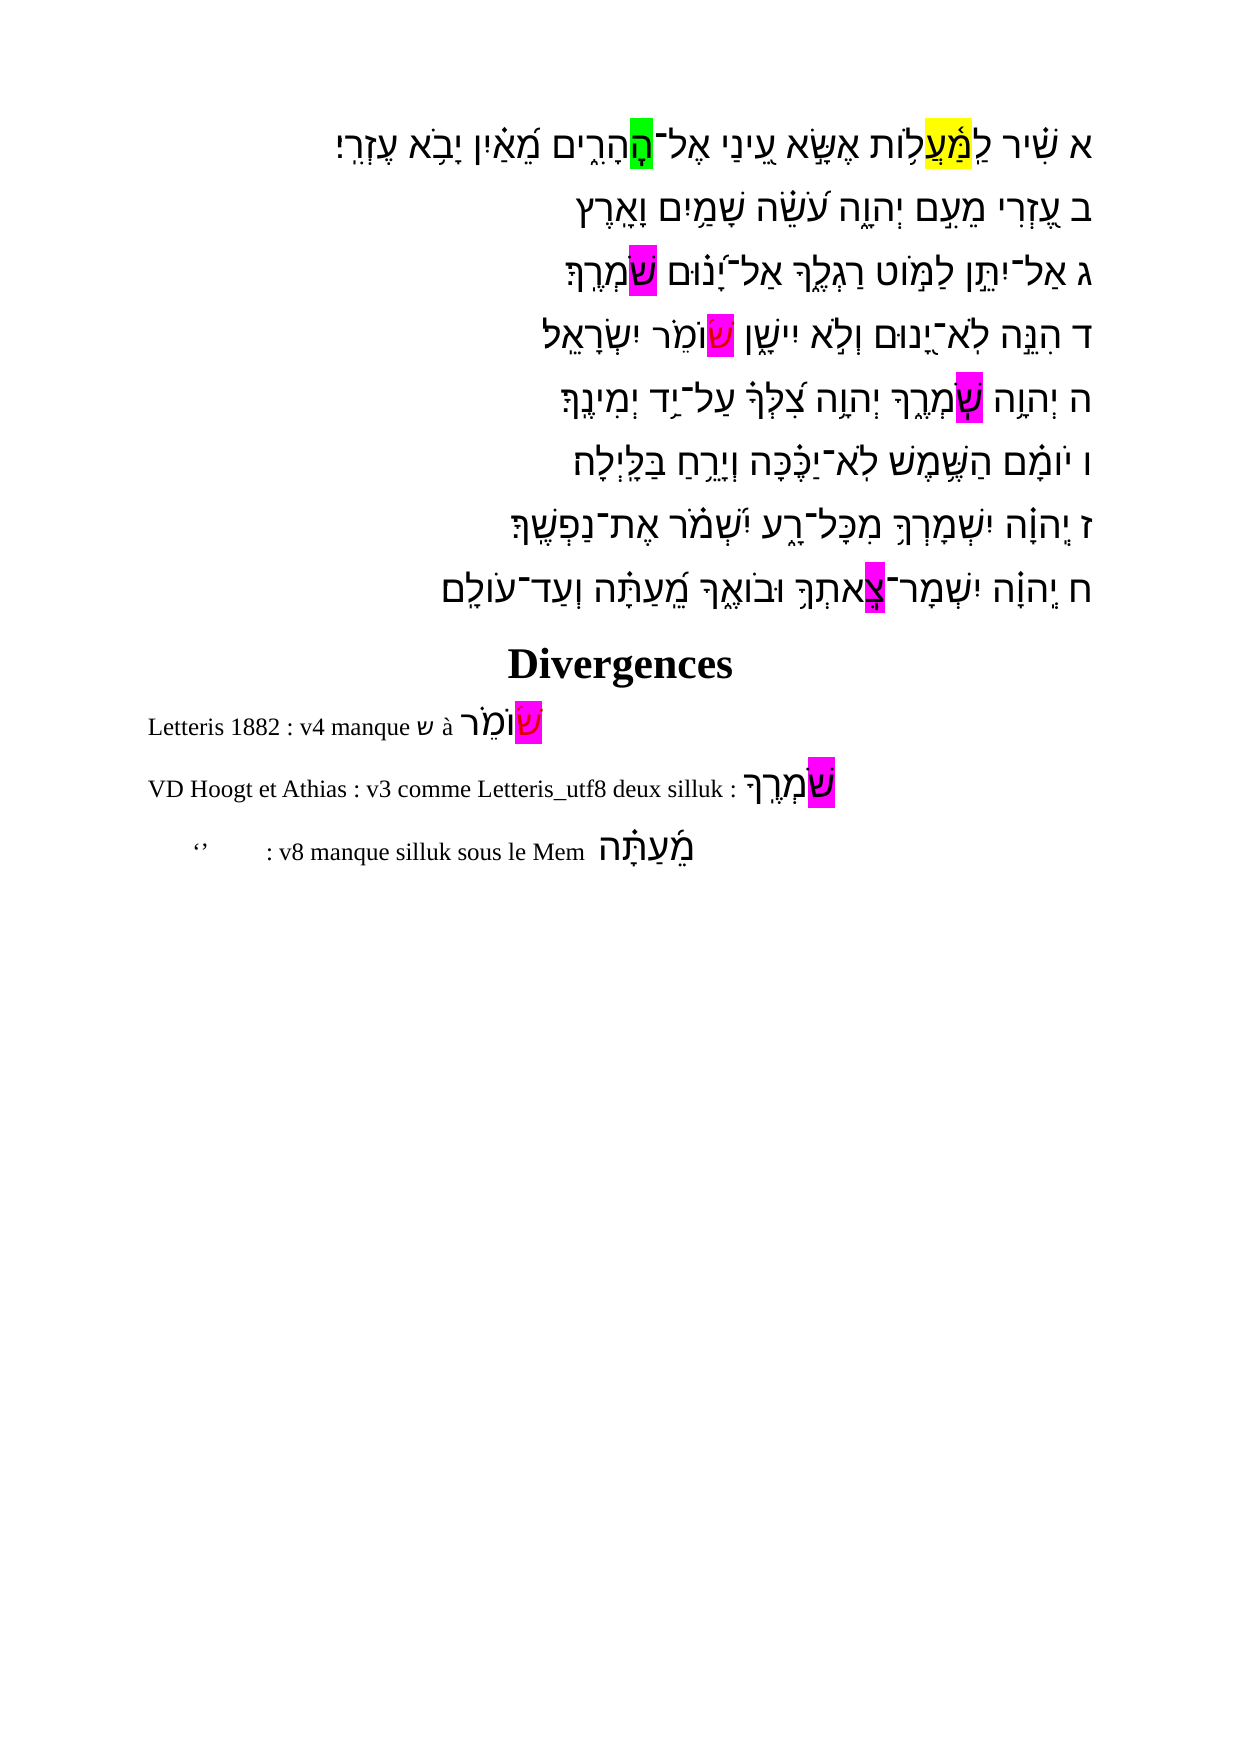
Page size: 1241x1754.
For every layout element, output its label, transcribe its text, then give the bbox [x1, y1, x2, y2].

text ח יְֽהוָ֗ה יִשְׁמָר־צֵֽאתְךָ֥ וּבֹואֶ֑ךָ מֵֽ֝עַתָּ֗ה וְעַד־עֹולָֽם׃ [118, 562, 1122, 613]
text ז יְֽהוָ֗ה יִשְׁמָרְךָ֥ מִכָּל־רָ֑ע יִ֝שְׁמֹ֗ר אֶת־נַפְשֶֽׁךָ׃ [118, 499, 1122, 550]
text ד הִנֵּ֣ה לֹֽא־יָ֭נוּם וְלֹ֣א יִישָׁ֑ן שׁ֝וֹמֵ֗ר יִשְׂרָאֵֽל׃ [118, 308, 1122, 359]
text א שִׁ֗יר לַֽמַּ֫עֲלֹ֥ות אֶשָּׂ֣א עֵ֭ינַי אֶל־הֶֽהָרִ֑ים מֵ֝אַ֗יִן יָבֹ֥א עֶזְרִֽי׃ [118, 118, 1122, 169]
subtitle Divergences [118, 638, 1122, 688]
text ה יְהוָ֥ה שֹֽׁמְרֶ֑ךָ יְהוָ֥ה צִ֝לְּךָ֗ עַל־יַ֥ד יְמִינֶֽךָ׃ [118, 372, 1122, 423]
text ‘’ : v8 manque silluk sous le Mem מֵ֝עַתָּ֗ה [118, 820, 1122, 871]
text ג אַל־יִתֵּ֣ן לַמֹּ֣וט רַגְלֶ֑ךָ אַל־יָ֝נ֗וּם שֹׁמְרֶֽךָ׃ [118, 245, 1122, 296]
text ב עֶ֭זְרִי מֵעִ֣ם יְהוָ֑ה עֹ֝שֵׂ֗ה שָׁמַ֥יִם וָאָֽרֶץ [118, 182, 1122, 233]
text ו יֹומָ֗ם הַשֶּׁ֥מֶשׁ לֹֽא־יַכֶּ֗כָּה וְיָרֵ֥חַ בַּלָּֽיְלָה׃ [118, 435, 1122, 486]
text Letteris 1882 : v4 manque ש à שׁ֝וֹמֵ֗ר [118, 701, 1122, 744]
text VD Hoogt et Athias : v3 comme Letteris_utf8 deux silluk : שֹׁמְרֶֽךָ [118, 757, 1122, 808]
